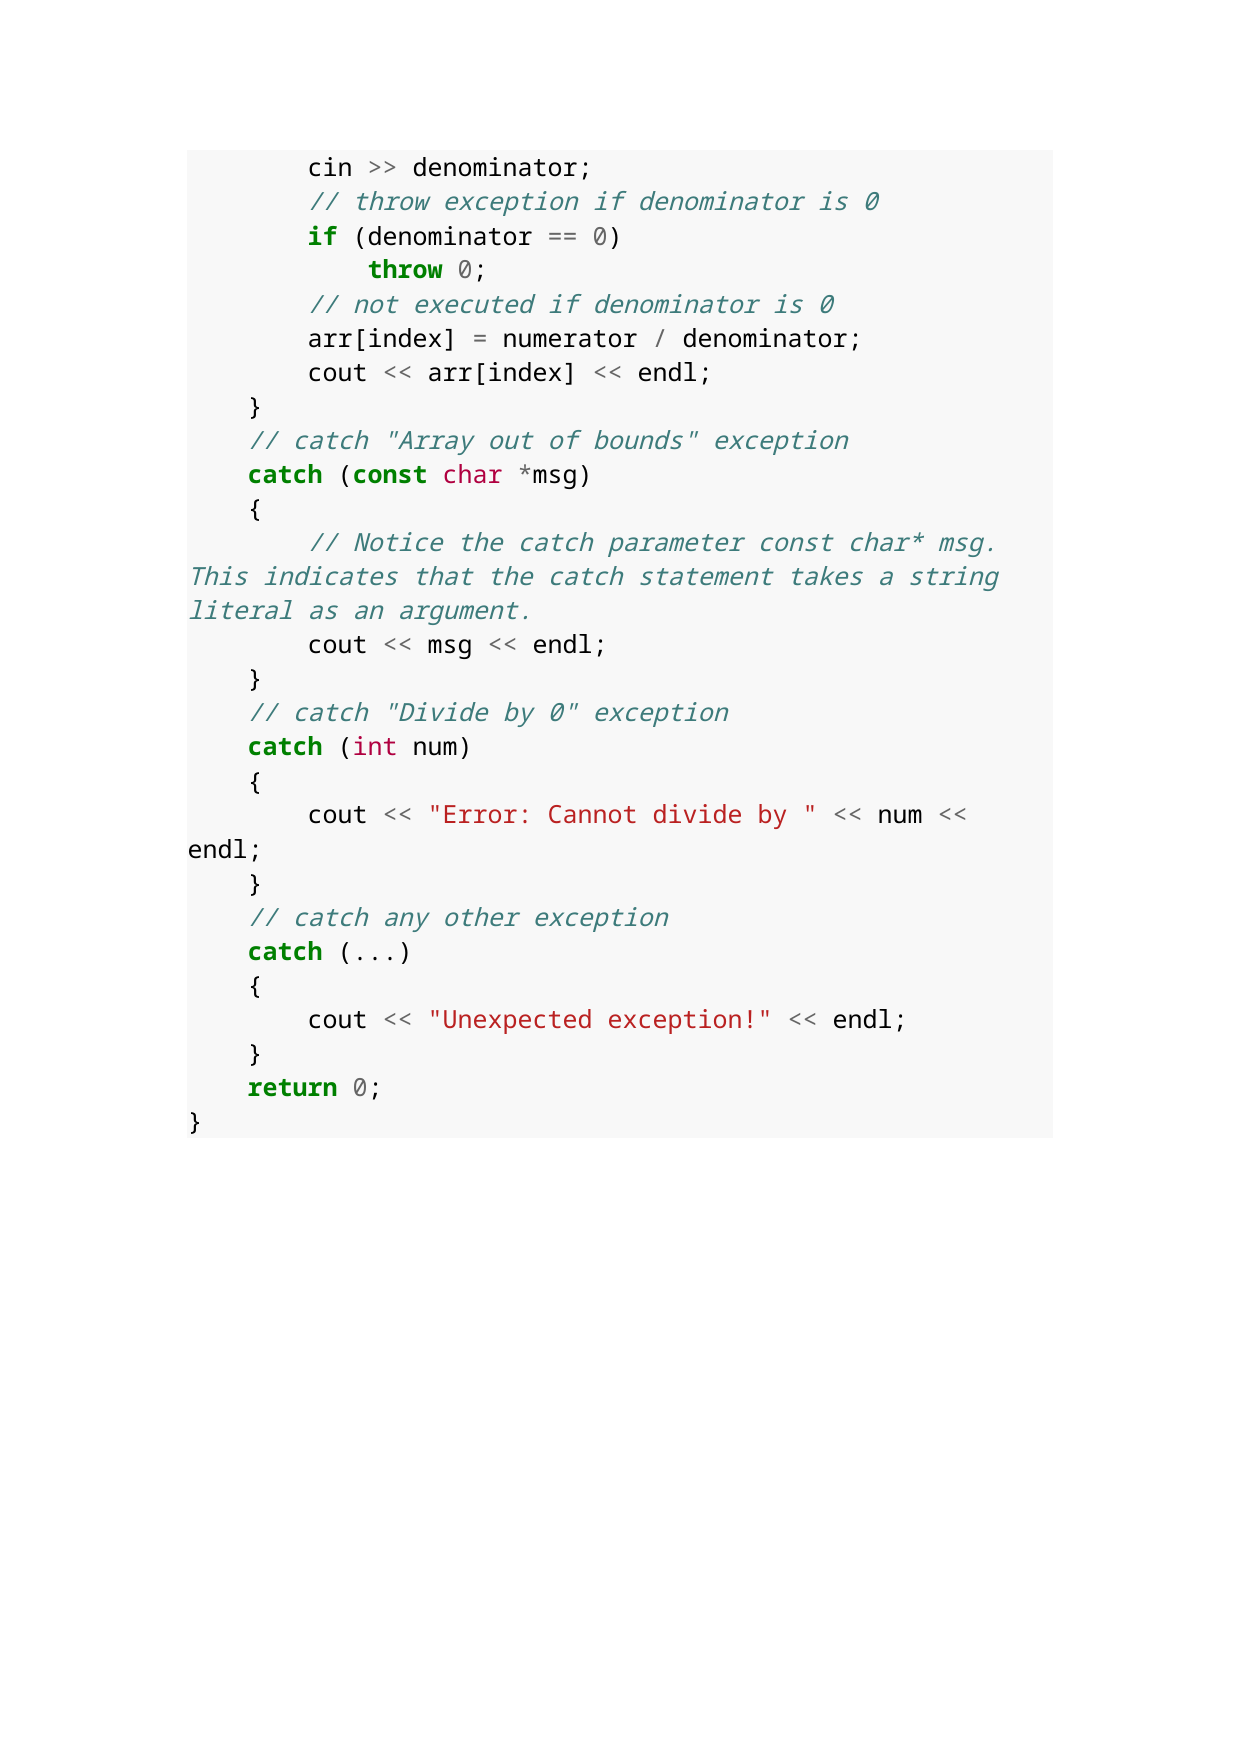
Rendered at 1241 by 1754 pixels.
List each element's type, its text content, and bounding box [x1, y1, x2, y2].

text // Notice the catch parameter const char* msg. This indicates that the catch statement takes a string literal as an argument. [187, 525, 1053, 627]
text // catch "Array out of bounds" exception [187, 422, 1053, 457]
text catch (const char *msg) [187, 457, 1053, 491]
text cout << arr[index] << endl; [187, 354, 1053, 388]
text // catch "Divide by 0" exception [187, 695, 1053, 729]
text { [187, 491, 1053, 525]
text // catch any other exception [187, 899, 1053, 933]
text throw 0; [187, 252, 1053, 286]
text cout << msg << endl; [187, 627, 1053, 661]
text { [187, 763, 1053, 797]
text } [187, 388, 1053, 422]
text cout << "Error: Cannot divide by " << num << endl; [187, 797, 1053, 865]
text // not executed if denominator is 0 [187, 286, 1053, 320]
text return 0; [187, 1070, 1053, 1104]
text catch (...) [187, 933, 1053, 967]
text } [187, 661, 1053, 695]
text catch (int num) [187, 729, 1053, 763]
text } [187, 1036, 1053, 1070]
text { [187, 967, 1053, 1002]
text if (denominator == 0) [187, 218, 1053, 252]
text } [187, 865, 1053, 899]
text } [187, 1104, 1053, 1138]
text // throw exception if denominator is 0 [187, 184, 1053, 218]
text cout << "Unexpected exception!" << endl; [187, 1002, 1053, 1036]
text cin >> denominator; [187, 150, 1053, 184]
text arr[index] = numerator / denominator; [187, 320, 1053, 354]
